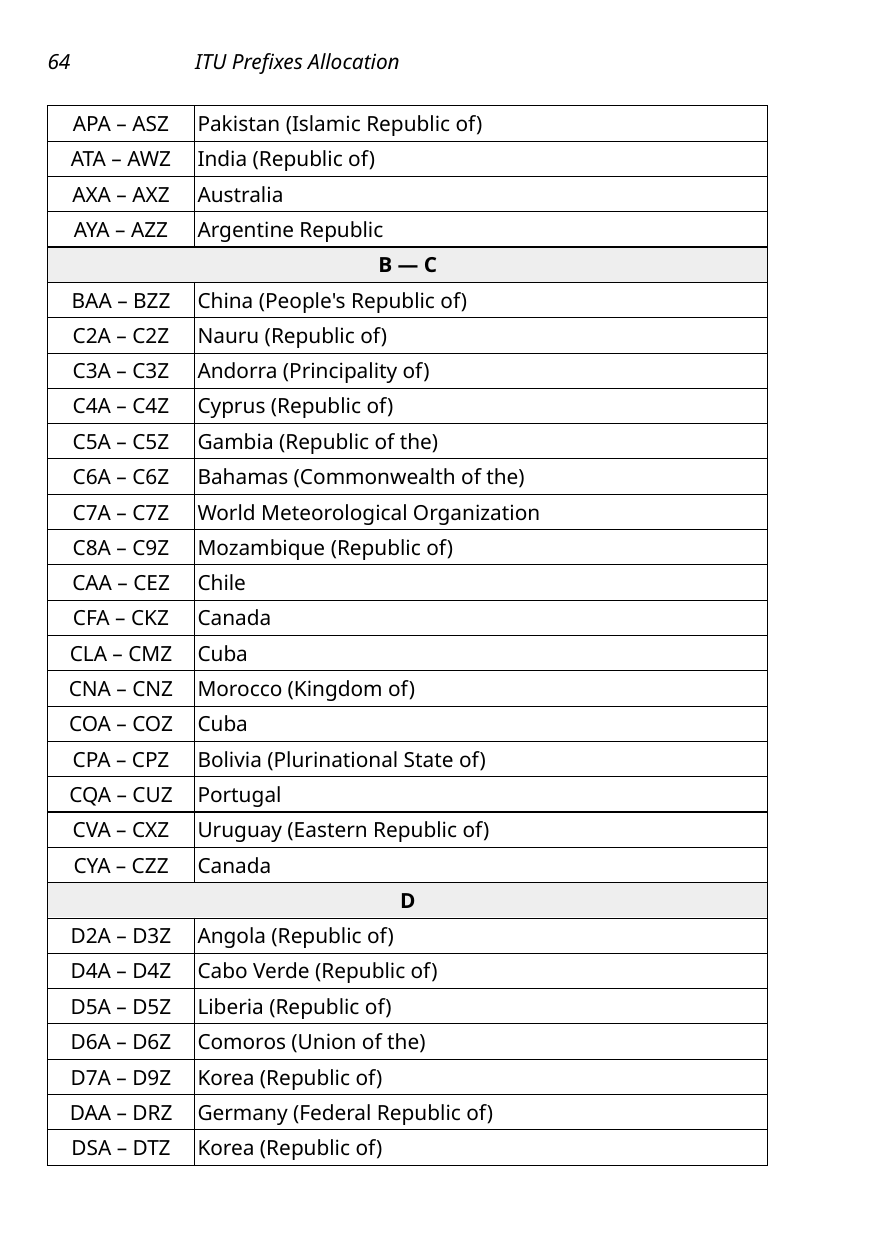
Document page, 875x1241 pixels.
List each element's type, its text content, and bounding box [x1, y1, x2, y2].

table_cell D [48, 883, 767, 917]
table_cell Bahamas (Commonwealth of the) [195, 459, 767, 494]
table_cell Comoros (Union of the) [195, 1024, 767, 1059]
table_cell AXA – AXZ [48, 177, 194, 211]
table_cell Cyprus (Republic of) [195, 389, 767, 423]
table_cell D5A – D5Z [48, 989, 194, 1023]
table_cell Canada [195, 848, 767, 882]
table_cell D4A – D4Z [48, 954, 194, 988]
table_cell CPA – CPZ [48, 742, 194, 776]
table_cell C8A – C9Z [48, 530, 194, 564]
table_cell CLA – CMZ [48, 636, 194, 670]
table_cell Canada [195, 601, 767, 635]
table_cell COA – COZ [48, 707, 194, 741]
table_cell Bolivia (Plurinational State of) [195, 742, 767, 776]
table_cell CVA – CXZ [48, 813, 194, 847]
table_cell B — C [48, 248, 767, 282]
table_cell Cuba [195, 636, 767, 670]
table_cell Gambia (Republic of the) [195, 424, 767, 458]
table_cell Australia [195, 177, 767, 211]
table_cell CFA – CKZ [48, 601, 194, 635]
table_cell AYA – AZZ [48, 212, 194, 246]
table_cell D6A – D6Z [48, 1024, 194, 1059]
table_cell India (Republic of) [195, 142, 767, 176]
table_cell C2A – C2Z [48, 318, 194, 352]
table_cell Cuba [195, 707, 767, 741]
table_cell C5A – C5Z [48, 424, 194, 458]
table_cell Andorra (Principality of) [195, 354, 767, 388]
table_cell Morocco (Kingdom of) [195, 671, 767, 706]
table_cell DAA – DRZ [48, 1095, 194, 1129]
table_cell Uruguay (Eastern Republic of) [195, 813, 767, 847]
table_cell ATA – AWZ [48, 142, 194, 176]
table_cell Chile [195, 565, 767, 599]
table_cell D7A – D9Z [48, 1060, 194, 1094]
table_cell Germany (Federal Republic of) [195, 1095, 767, 1129]
table_cell China (People's Republic of) [195, 283, 767, 317]
table_cell CYA – CZZ [48, 848, 194, 882]
table_cell CNA – CNZ [48, 671, 194, 706]
table_cell C3A – C3Z [48, 354, 194, 388]
table_cell Nauru (Republic of) [195, 318, 767, 352]
table_cell Cabo Verde (Republic of) [195, 954, 767, 988]
table_cell C7A – C7Z [48, 495, 194, 529]
table_cell BAA – BZZ [48, 283, 194, 317]
table_cell C6A – C6Z [48, 459, 194, 494]
table_cell Angola (Republic of) [195, 919, 767, 953]
table_cell Argentine Republic [195, 212, 767, 246]
table_cell C4A – C4Z [48, 389, 194, 423]
table_cell Mozambique (Republic of) [195, 530, 767, 564]
table_cell Portugal [195, 777, 767, 811]
table_cell World Meteorological Organization [195, 495, 767, 529]
table_cell APA – ASZ [48, 106, 194, 141]
table_cell Liberia (Republic of) [195, 989, 767, 1023]
table_cell Korea (Republic of) [195, 1060, 767, 1094]
table_cell D2A – D3Z [48, 919, 194, 953]
table_cell Korea (Republic of) [195, 1130, 767, 1164]
table_cell Pakistan (Islamic Republic of) [195, 106, 767, 141]
table_cell DSA – DTZ [48, 1130, 194, 1164]
table_cell CQA – CUZ [48, 777, 194, 811]
table_cell CAA – CEZ [48, 565, 194, 599]
